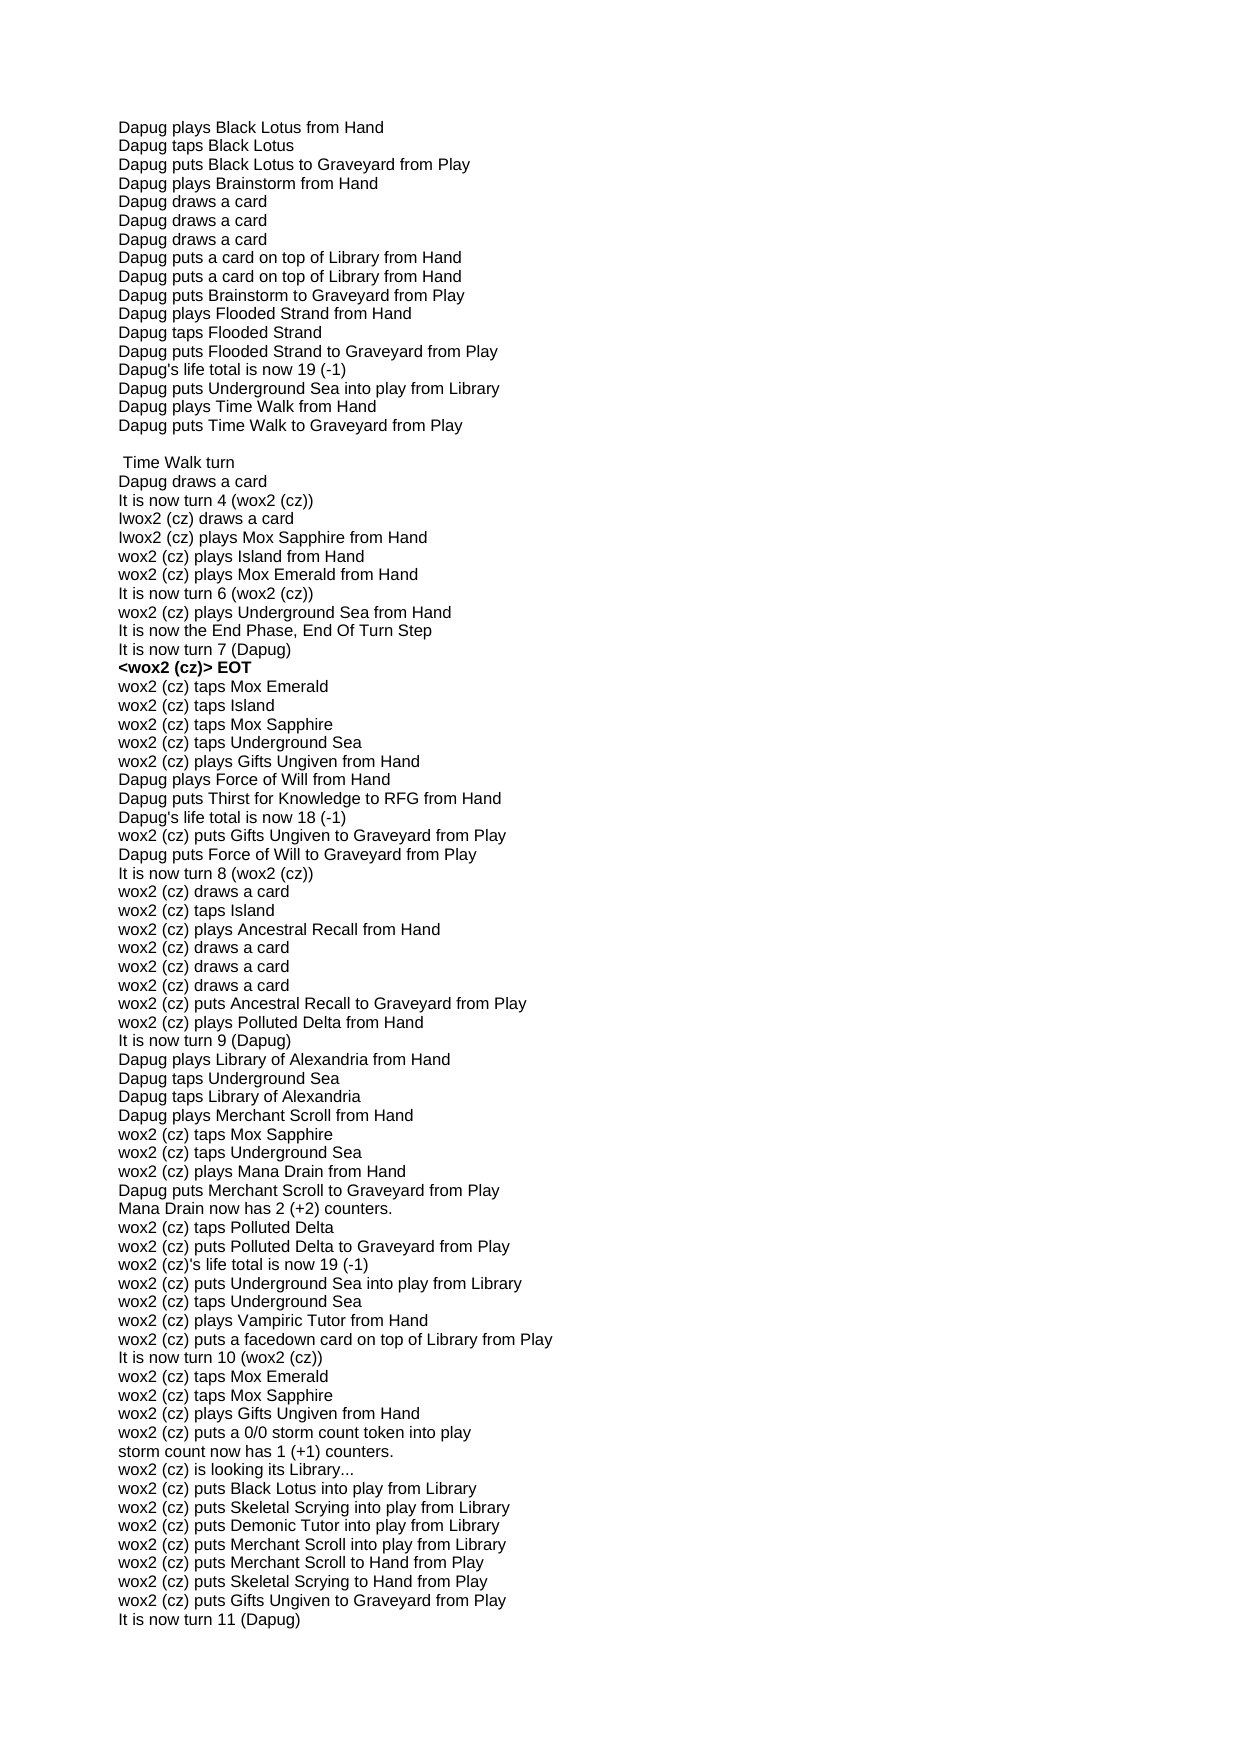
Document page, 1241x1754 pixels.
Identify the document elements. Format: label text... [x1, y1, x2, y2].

text wox2 (cz) puts Black Lotus into play from Library [118, 1479, 1122, 1498]
text Dapug plays Force of Will from Hand [118, 771, 1122, 789]
text Dapug puts Black Lotus to Graveyard from Play [118, 155, 1122, 174]
text Dapug puts a card on top of Library from Hand [118, 267, 1122, 286]
text Dapug plays Black Lotus from Hand [118, 118, 1122, 137]
text wox2 (cz) taps Underground Sea [118, 1144, 1122, 1162]
text wox2 (cz) taps Mox Emerald [118, 677, 1122, 696]
text wox2 (cz) taps Underground Sea [118, 1293, 1122, 1311]
text wox2 (cz) taps Island [118, 696, 1122, 715]
text Dapug puts Flooded Strand to Graveyard from Play [118, 342, 1122, 361]
text wox2 (cz) puts a facedown card on top of Library from Play [118, 1330, 1122, 1349]
text wox2 (cz) puts Polluted Delta to Graveyard from Play [118, 1237, 1122, 1256]
text Time Walk turn [118, 454, 1122, 472]
text wox2 (cz) plays Vampiric Tutor from Hand [118, 1311, 1122, 1330]
text wox2 (cz) plays Mox Emerald from Hand [118, 566, 1122, 584]
text wox2 (cz) puts Skeletal Scrying to Hand from Play [118, 1572, 1122, 1591]
text Dapug draws a card [118, 211, 1122, 230]
text Dapug puts Force of Will to Graveyard from Play [118, 845, 1122, 864]
text Dapug taps Library of Alexandria [118, 1088, 1122, 1106]
text <wox2 (cz)> EOT [118, 659, 1122, 677]
text wox2 (cz) taps Mox Sapphire [118, 1125, 1122, 1144]
text Dapug taps Flooded Strand [118, 323, 1122, 342]
text Dapug taps Underground Sea [118, 1069, 1122, 1088]
text Dapug plays Library of Alexandria from Hand [118, 1050, 1122, 1069]
text Dapug plays Time Walk from Hand [118, 398, 1122, 416]
text wox2 (cz) puts Ancestral Recall to Graveyard from Play [118, 994, 1122, 1013]
text Iwox2 (cz) draws a card [118, 510, 1122, 528]
text wox2 (cz) plays Gifts Ungiven from Hand [118, 1405, 1122, 1423]
text wox2 (cz) plays Mana Drain from Hand [118, 1162, 1122, 1181]
text Dapug draws a card [118, 472, 1122, 491]
text It is now turn 8 (wox2 (cz)) [118, 864, 1122, 883]
text Dapug puts Brainstorm to Graveyard from Play [118, 286, 1122, 304]
text Dapug puts Time Walk to Graveyard from Play [118, 416, 1122, 435]
text wox2 (cz) plays Gifts Ungiven from Hand [118, 752, 1122, 771]
text It is now turn 4 (wox2 (cz)) [118, 491, 1122, 510]
text Dapug puts Underground Sea into play from Library [118, 379, 1122, 398]
text wox2 (cz) plays Ancestral Recall from Hand [118, 920, 1122, 938]
text It is now the End Phase, End Of Turn Step [118, 622, 1122, 640]
text It is now turn 10 (wox2 (cz)) [118, 1349, 1122, 1367]
text Iwox2 (cz) plays Mox Sapphire from Hand [118, 528, 1122, 547]
text Dapug draws a card [118, 193, 1122, 211]
text wox2 (cz) draws a card [118, 938, 1122, 957]
text Dapug's life total is now 19 (-1) [118, 361, 1122, 379]
text wox2 (cz) puts Gifts Ungiven to Graveyard from Play [118, 827, 1122, 845]
text It is now turn 9 (Dapug) [118, 1032, 1122, 1050]
text It is now turn 6 (wox2 (cz)) [118, 584, 1122, 603]
text wox2 (cz) puts Merchant Scroll to Hand from Play [118, 1554, 1122, 1572]
text wox2 (cz) puts Merchant Scroll into play from Library [118, 1535, 1122, 1554]
text wox2 (cz) plays Polluted Delta from Hand [118, 1013, 1122, 1032]
text Dapug plays Merchant Scroll from Hand [118, 1106, 1122, 1125]
text wox2 (cz) taps Mox Emerald [118, 1367, 1122, 1386]
text Dapug taps Black Lotus [118, 137, 1122, 155]
text wox2 (cz)'s life total is now 19 (-1) [118, 1256, 1122, 1274]
text wox2 (cz) taps Underground Sea [118, 733, 1122, 752]
text wox2 (cz) puts a 0/0 storm count token into play [118, 1423, 1122, 1442]
text wox2 (cz) draws a card [118, 957, 1122, 976]
text Dapug draws a card [118, 230, 1122, 249]
text wox2 (cz) puts Demonic Tutor into play from Library [118, 1517, 1122, 1535]
text Dapug plays Brainstorm from Hand [118, 174, 1122, 193]
text wox2 (cz) taps Polluted Delta [118, 1218, 1122, 1237]
text wox2 (cz) taps Mox Sapphire [118, 1386, 1122, 1405]
text wox2 (cz) draws a card [118, 883, 1122, 901]
text Mana Drain now has 2 (+2) counters. [118, 1199, 1122, 1218]
text wox2 (cz) plays Island from Hand [118, 547, 1122, 566]
text wox2 (cz) is looking its Library... [118, 1461, 1122, 1479]
text Dapug's life total is now 18 (-1) [118, 808, 1122, 827]
text wox2 (cz) puts Gifts Ungiven to Graveyard from Play [118, 1591, 1122, 1610]
text Dapug puts Merchant Scroll to Graveyard from Play [118, 1181, 1122, 1199]
text wox2 (cz) plays Underground Sea from Hand [118, 603, 1122, 622]
text wox2 (cz) taps Mox Sapphire [118, 715, 1122, 733]
text Dapug puts a card on top of Library from Hand [118, 249, 1122, 267]
text wox2 (cz) puts Skeletal Scrying into play from Library [118, 1498, 1122, 1517]
text Dapug plays Flooded Strand from Hand [118, 304, 1122, 323]
text It is now turn 7 (Dapug) [118, 640, 1122, 659]
text It is now turn 11 (Dapug) [118, 1610, 1122, 1628]
text wox2 (cz) taps Island [118, 901, 1122, 920]
text storm count now has 1 (+1) counters. [118, 1442, 1122, 1461]
text Dapug puts Thirst for Knowledge to RFG from Hand [118, 789, 1122, 808]
text wox2 (cz) draws a card [118, 976, 1122, 994]
text wox2 (cz) puts Underground Sea into play from Library [118, 1274, 1122, 1293]
